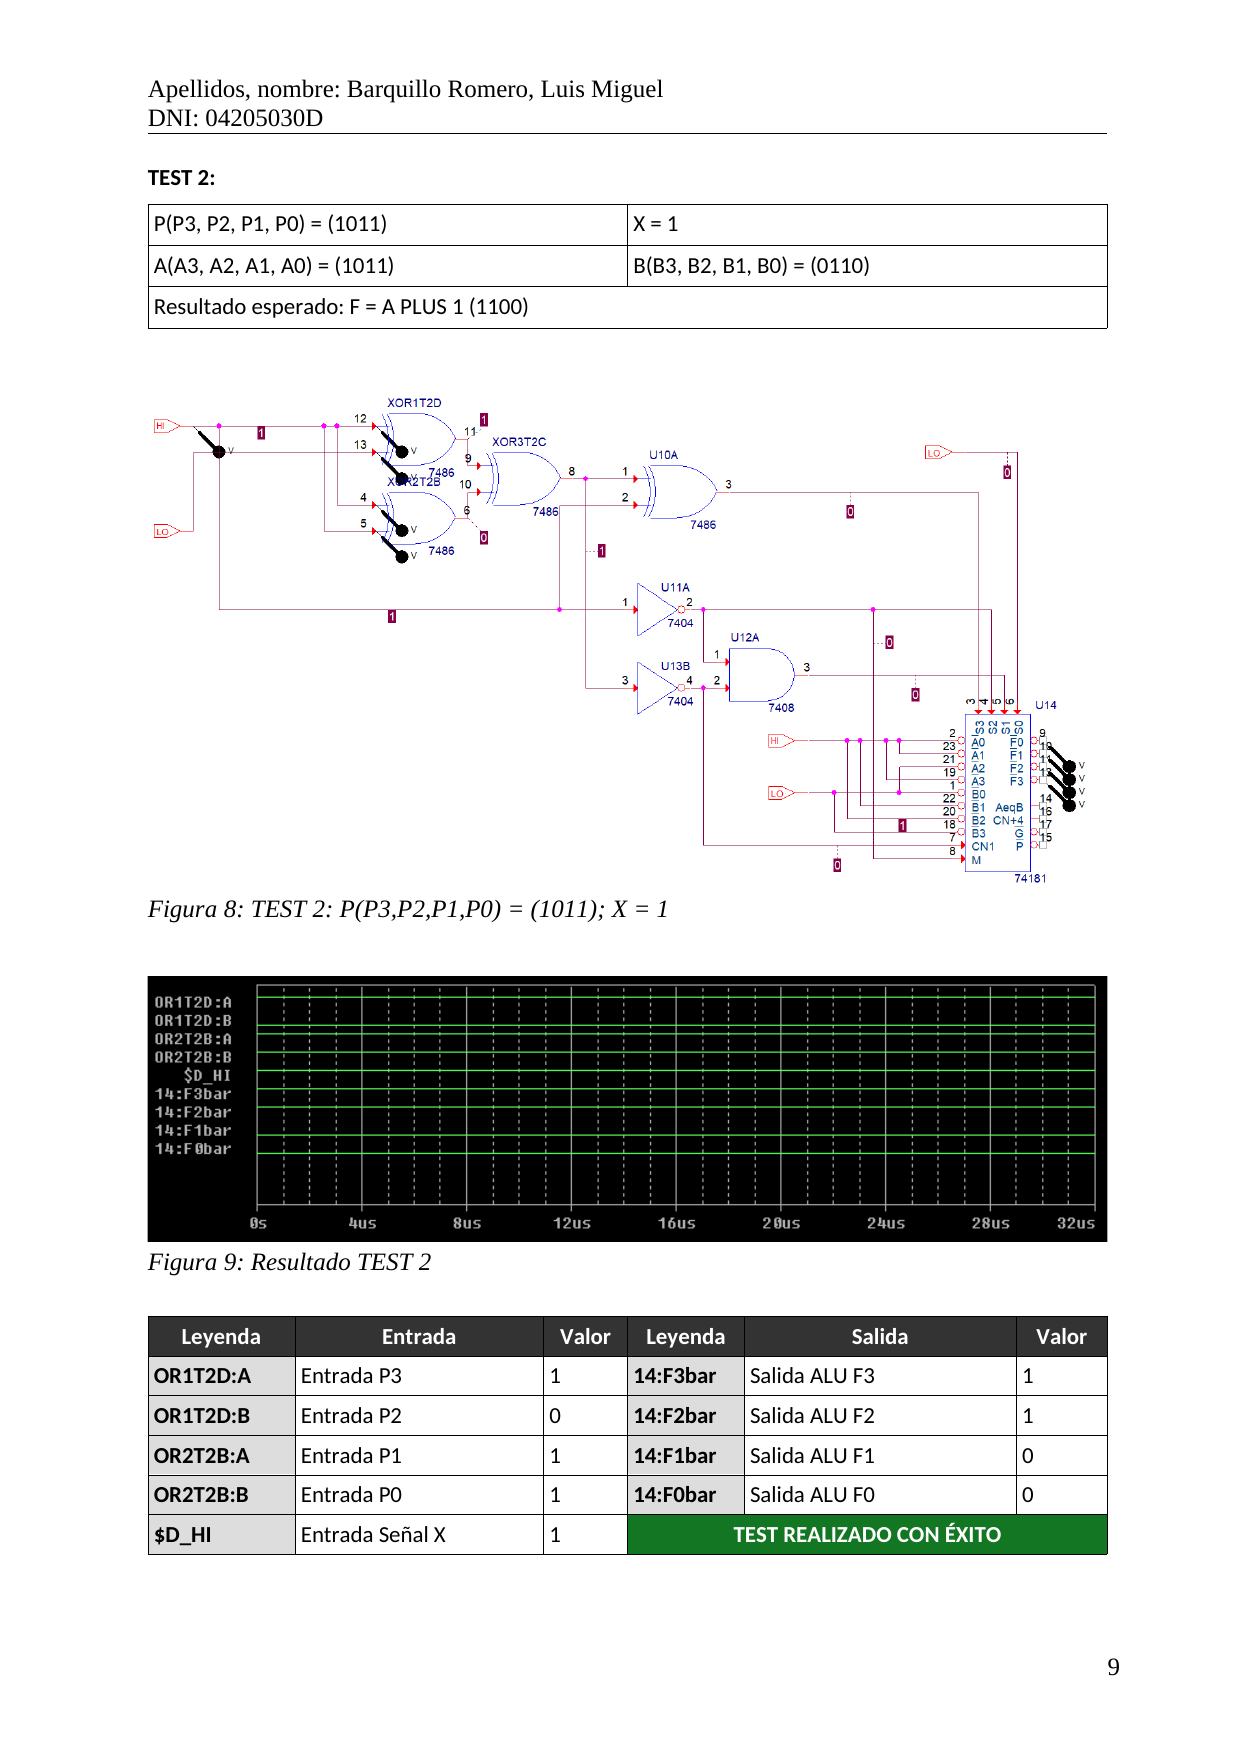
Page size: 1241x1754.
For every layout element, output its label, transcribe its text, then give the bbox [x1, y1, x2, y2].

table_cell OR2T2B:A [149, 1436, 295, 1474]
table_cell Salida ALU F2 [745, 1396, 1016, 1435]
table_header Valor [1017, 1317, 1107, 1356]
table_cell 1 [544, 1476, 627, 1514]
text Figura 8: TEST 2: P(P3,P2,P1,P0) = (1011); X = 1 [148, 393, 1107, 923]
table_cell OR1T2D:B [149, 1396, 295, 1435]
table_cell $D_HI [149, 1515, 295, 1554]
table_cell Entrada P3 [296, 1357, 543, 1395]
table_cell OR2T2B:B [149, 1476, 295, 1514]
table_cell TEST REALIZADO CON ÉXITO [628, 1515, 1107, 1554]
table_cell Salida ALU F0 [745, 1476, 1016, 1514]
table_cell 1 [1017, 1357, 1107, 1395]
table_cell Entrada P0 [296, 1476, 543, 1514]
table_cell OR1T2D:A [149, 1357, 295, 1395]
picture [147, 393, 1088, 890]
table_cell 14:F2bar [628, 1396, 744, 1435]
text TEST 2: [148, 163, 1107, 191]
table_cell 0 [1017, 1476, 1107, 1514]
table_cell B(B3, B2, B1, B0) = (0110) [628, 246, 1107, 286]
table_header Leyenda [149, 1317, 295, 1356]
table_cell Salida ALU F3 [745, 1357, 1016, 1395]
table_cell 14:F1bar [628, 1436, 744, 1474]
table_header Entrada [296, 1317, 543, 1356]
table_header Leyenda [628, 1317, 744, 1356]
table_header X = 1 [628, 205, 1107, 245]
table_header Valor [544, 1317, 627, 1356]
table_cell 1 [544, 1436, 627, 1474]
table_cell 1 [1017, 1396, 1107, 1435]
table_cell 1 [544, 1357, 627, 1395]
text Figura 9: Resultado TEST 2 [148, 1242, 1107, 1276]
table_cell Salida ALU F1 [745, 1436, 1016, 1474]
table_cell 1 [544, 1515, 627, 1554]
table_cell Resultado esperado: F = A PLUS 1 (1100) [149, 287, 1107, 328]
table_cell 0 [544, 1396, 627, 1435]
picture [147, 976, 1108, 1242]
table_cell 14:F3bar [628, 1357, 744, 1395]
table_cell 0 [1017, 1436, 1107, 1474]
table_cell A(A3, A2, A1, A0) = (1011) [149, 246, 627, 286]
table_cell 14:F0bar [628, 1476, 744, 1514]
table_header P(P3, P2, P1, P0) = (1011) [149, 205, 627, 245]
table_cell Entrada P1 [296, 1436, 543, 1474]
table_cell Entrada P2 [296, 1396, 543, 1435]
table_cell Entrada Señal X [296, 1515, 543, 1554]
table_header Salida [745, 1317, 1016, 1356]
